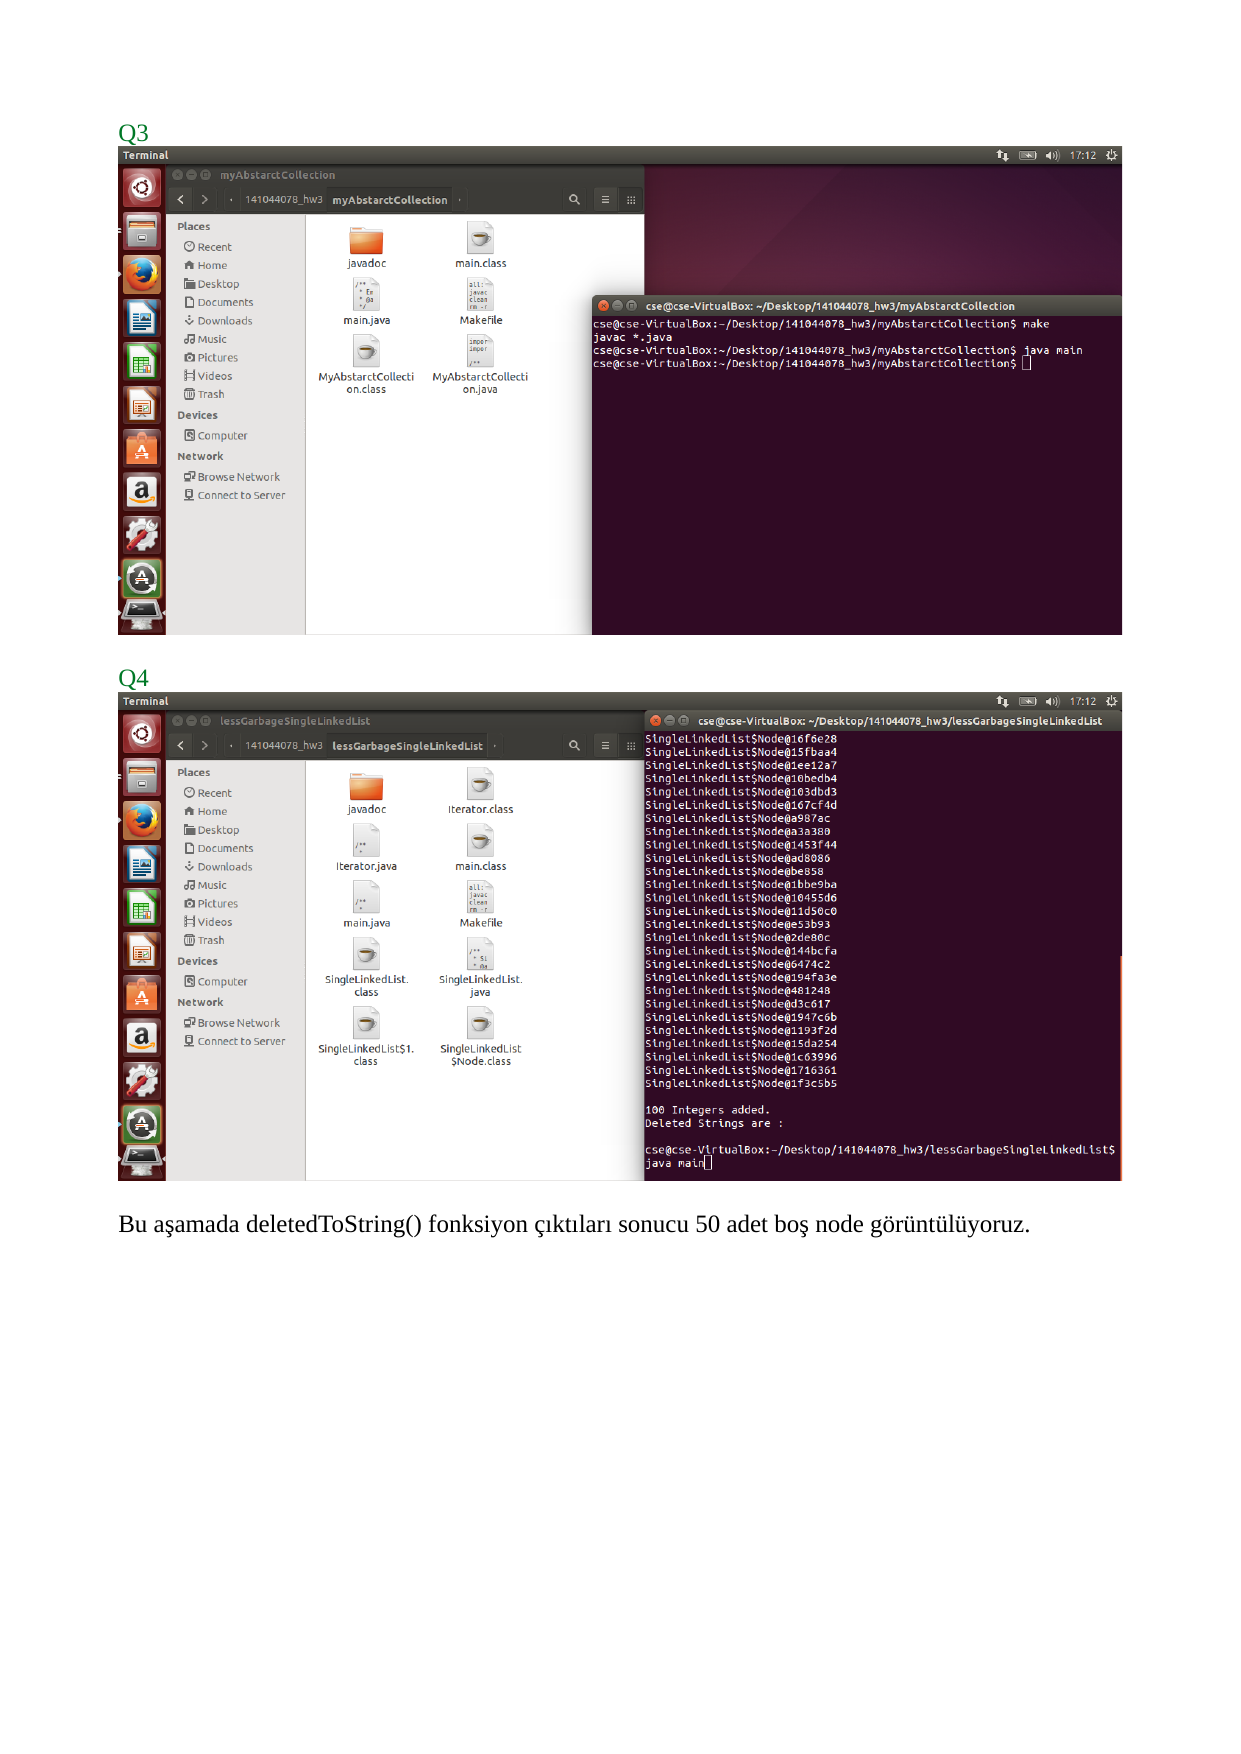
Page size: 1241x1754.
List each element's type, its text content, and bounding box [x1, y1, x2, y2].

text Q3 [118, 118, 1122, 146]
text Bu aşamada deletedToString() fonksiyon çıktıları sonucu 50 adet boş node görüntülüyoruz. [118, 1209, 1122, 1238]
picture [118, 146, 1123, 635]
text Q4 [118, 663, 1122, 692]
picture [118, 692, 1123, 1181]
